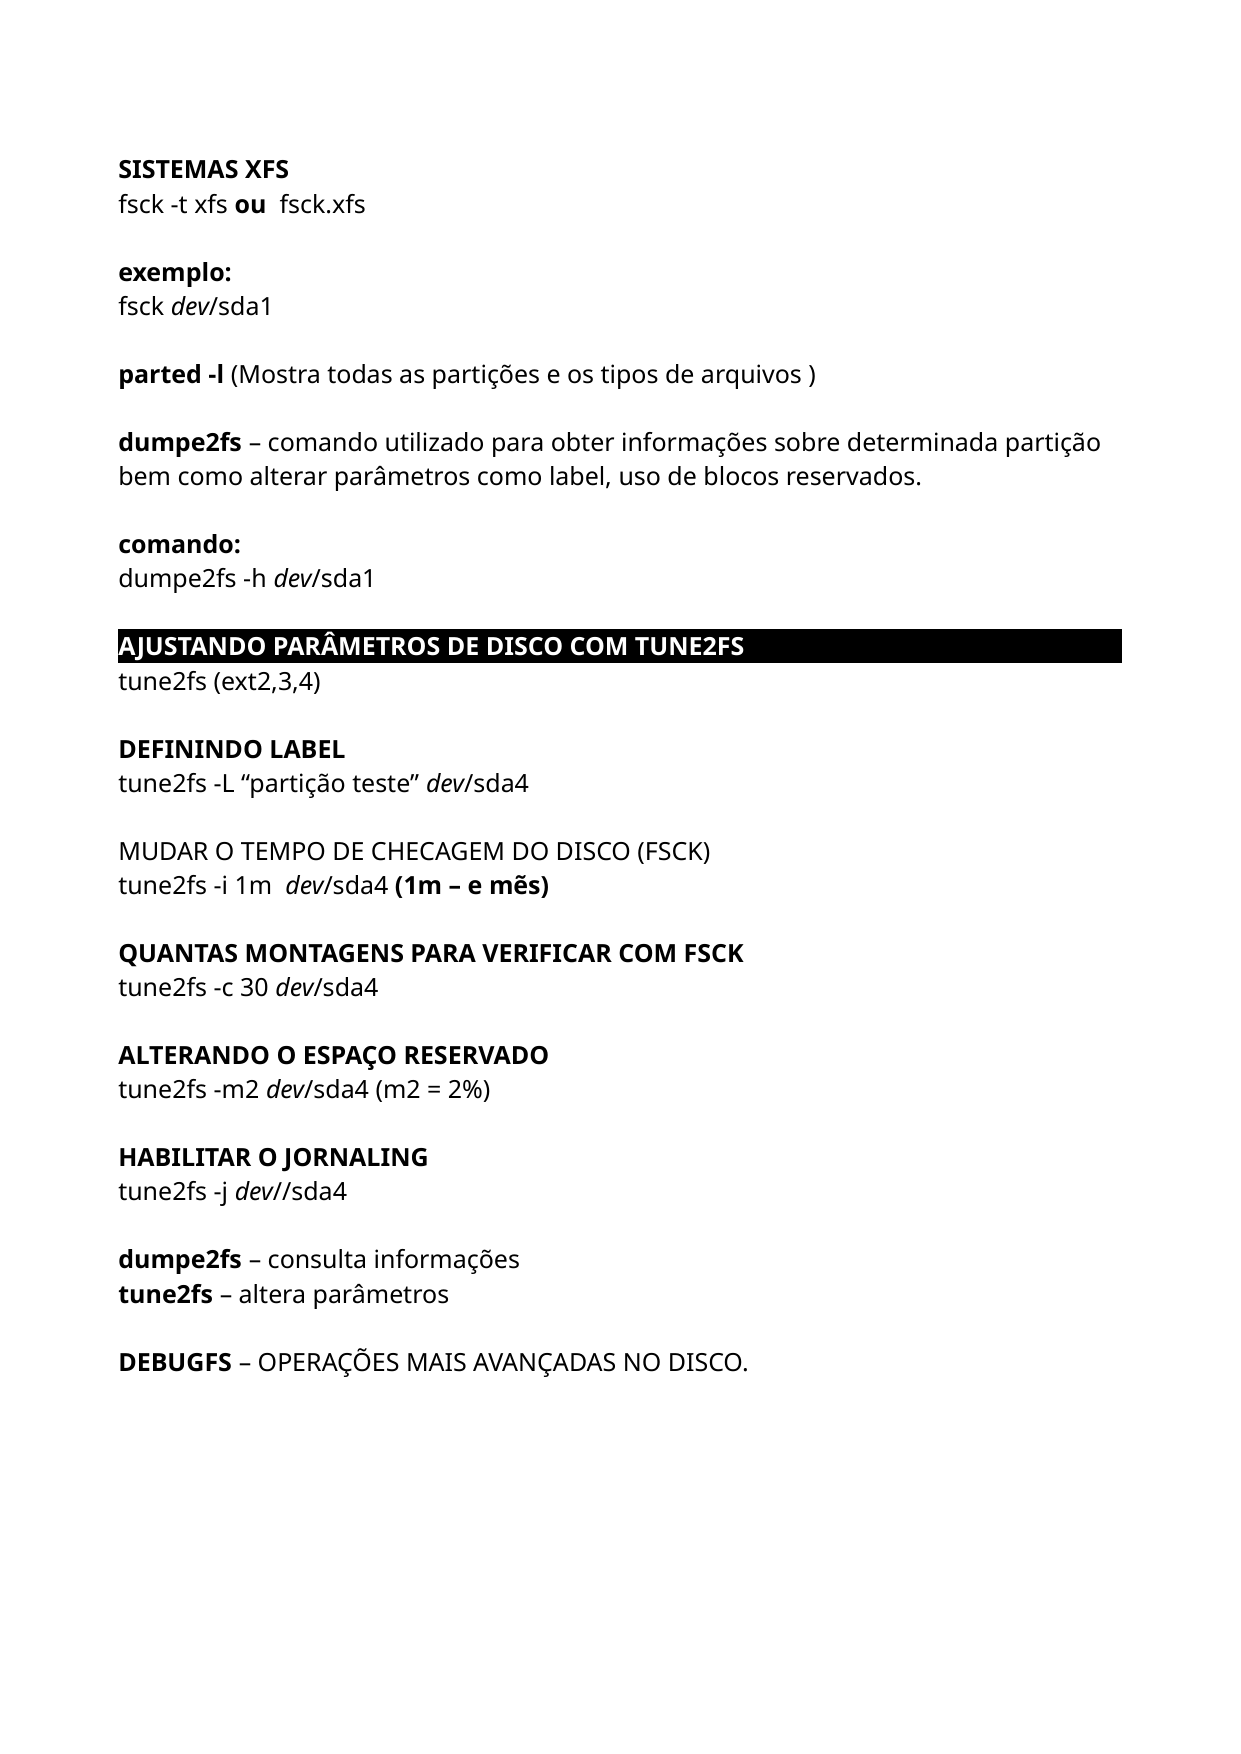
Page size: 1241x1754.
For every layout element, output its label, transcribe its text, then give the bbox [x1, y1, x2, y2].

text tune2fs -m2 dev/sda4 (m2 = 2%) [118, 1072, 1122, 1106]
text fsck dev/sda1 [118, 288, 1122, 322]
text DEFININDO LABEL [118, 731, 1122, 765]
text tune2fs -c 30 dev/sda4 [118, 970, 1122, 1004]
text SISTEMAS XFS [118, 152, 1122, 186]
text comando: [118, 527, 1122, 561]
text tune2fs (ext2,3,4) [118, 663, 1122, 697]
text DEBUGFS – OPERAÇÕES MAIS AVANÇADAS NO DISCO. [118, 1344, 1122, 1378]
text parted -l (Mostra todas as partições e os tipos de arquivos ) [118, 357, 1122, 391]
text fsck -t xfs ou fsck.xfs [118, 186, 1122, 220]
text dumpe2fs -h dev/sda1 [118, 561, 1122, 595]
text ALTERANDO O ESPAÇO RESERVADO [118, 1038, 1122, 1072]
text tune2fs – altera parâmetros [118, 1276, 1122, 1310]
text tune2fs -L “partição teste” dev/sda4 [118, 765, 1122, 799]
text dumpe2fs – comando utilizado para obter informações sobre determinada partição bem como alterar parâmetros como label, uso de blocos reservados. [118, 425, 1122, 493]
text dumpe2fs – consulta informações [118, 1242, 1122, 1276]
text exemplo: [118, 254, 1122, 288]
text tune2fs -i 1m dev/sda4 (1m – e mẽs) [118, 867, 1122, 902]
text AJUSTANDO PARÂMETROS DE DISCO COM TUNE2FS [118, 629, 1122, 663]
text HABILITAR O JORNALING [118, 1140, 1122, 1174]
text tune2fs -j dev//sda4 [118, 1174, 1122, 1208]
text QUANTAS MONTAGENS PARA VERIFICAR COM FSCK [118, 936, 1122, 970]
text MUDAR O TEMPO DE CHECAGEM DO DISCO (FSCK) [118, 833, 1122, 867]
